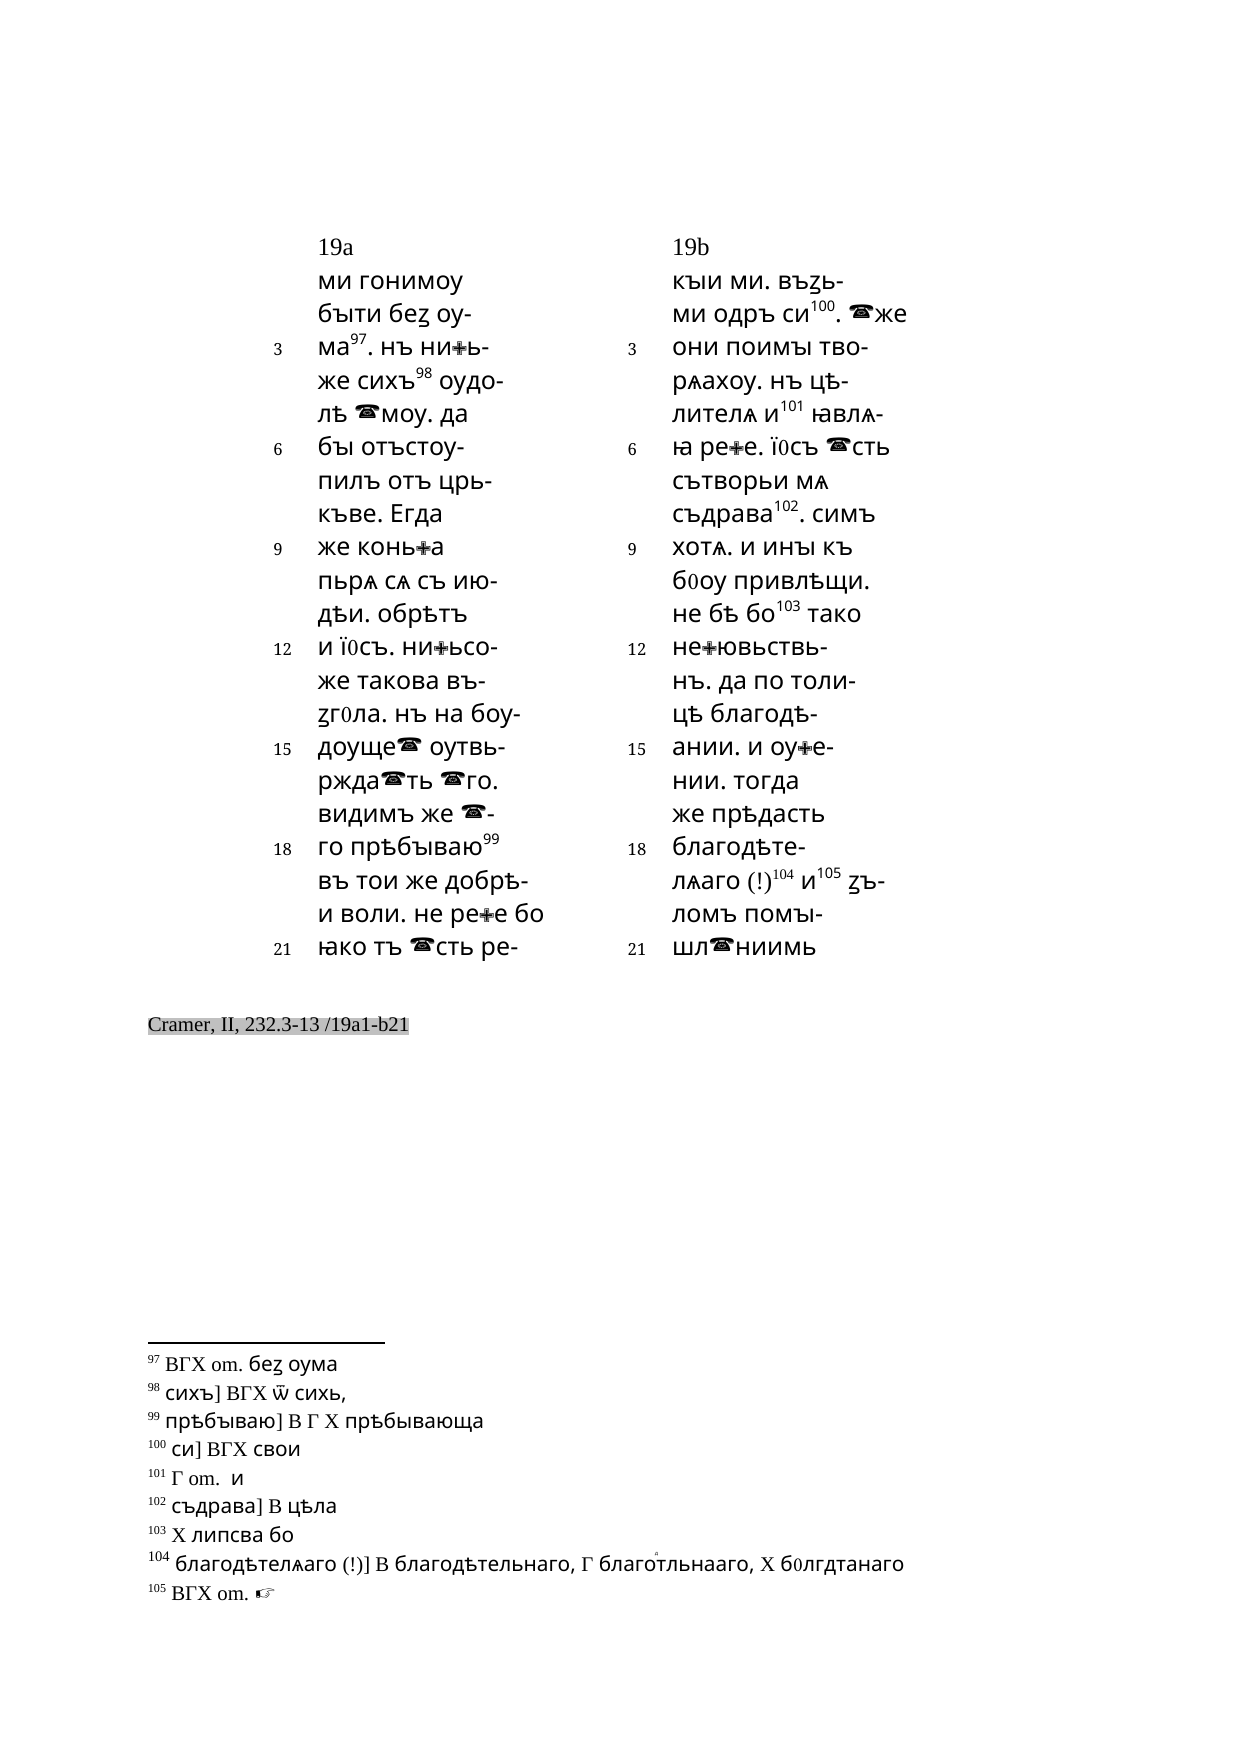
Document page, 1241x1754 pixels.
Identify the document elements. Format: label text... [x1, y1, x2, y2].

table_header 19b [665, 229, 945, 262]
table_cell кꙑи ми. въꙁь- ми одръ си. же они поимꙑ тво- рѧахѹ. нъ цѣ- лителѧ и ꙗвлѧ- ꙗ рее. їсъ сть сътворьи мѧ съдрава. симъ хотѧ. и инꙑ къ бѹ привлѣщи. не бѣ бо тако неювьствь- нъ. да по толи- цѣ благодѣ- ании. и ѹе- нии. тогда же прѣдасть благодѣте- лѧаго (!) и ꙁъ- ломъ помꙑ- шлниимь [665, 263, 945, 962]
text Cramer, II, 232.3-13 /19a1-b21 [148, 1018, 1092, 1035]
table_header 19a [310, 229, 620, 262]
table_header [266, 229, 310, 262]
table_header [620, 229, 664, 262]
table_cell 3 6 9 12 15 18 21 [620, 263, 664, 962]
table_cell ми гонимѹ бꙑти беꙁ ѹ- ма. нъ ниь- же сихъ ѹдо- лѣ мѹ. да бꙑ отъстѹ- пилъ отъ црь- къве. Егда же коньа пьрѧ сѧ съ ию- дѣи. обрѣтъ и їсъ. ниьсо- же такова въ- ꙁгла. нъ на бѹ- дѹще ѹтвь- рждать го. видимъ же - го прѣбꙑваю въ тои же добрѣ- и воли. не рее бо ꙗко тъ сть ре- [310, 263, 620, 962]
table_cell 3 6 9 12 15 18 21 [266, 263, 310, 962]
